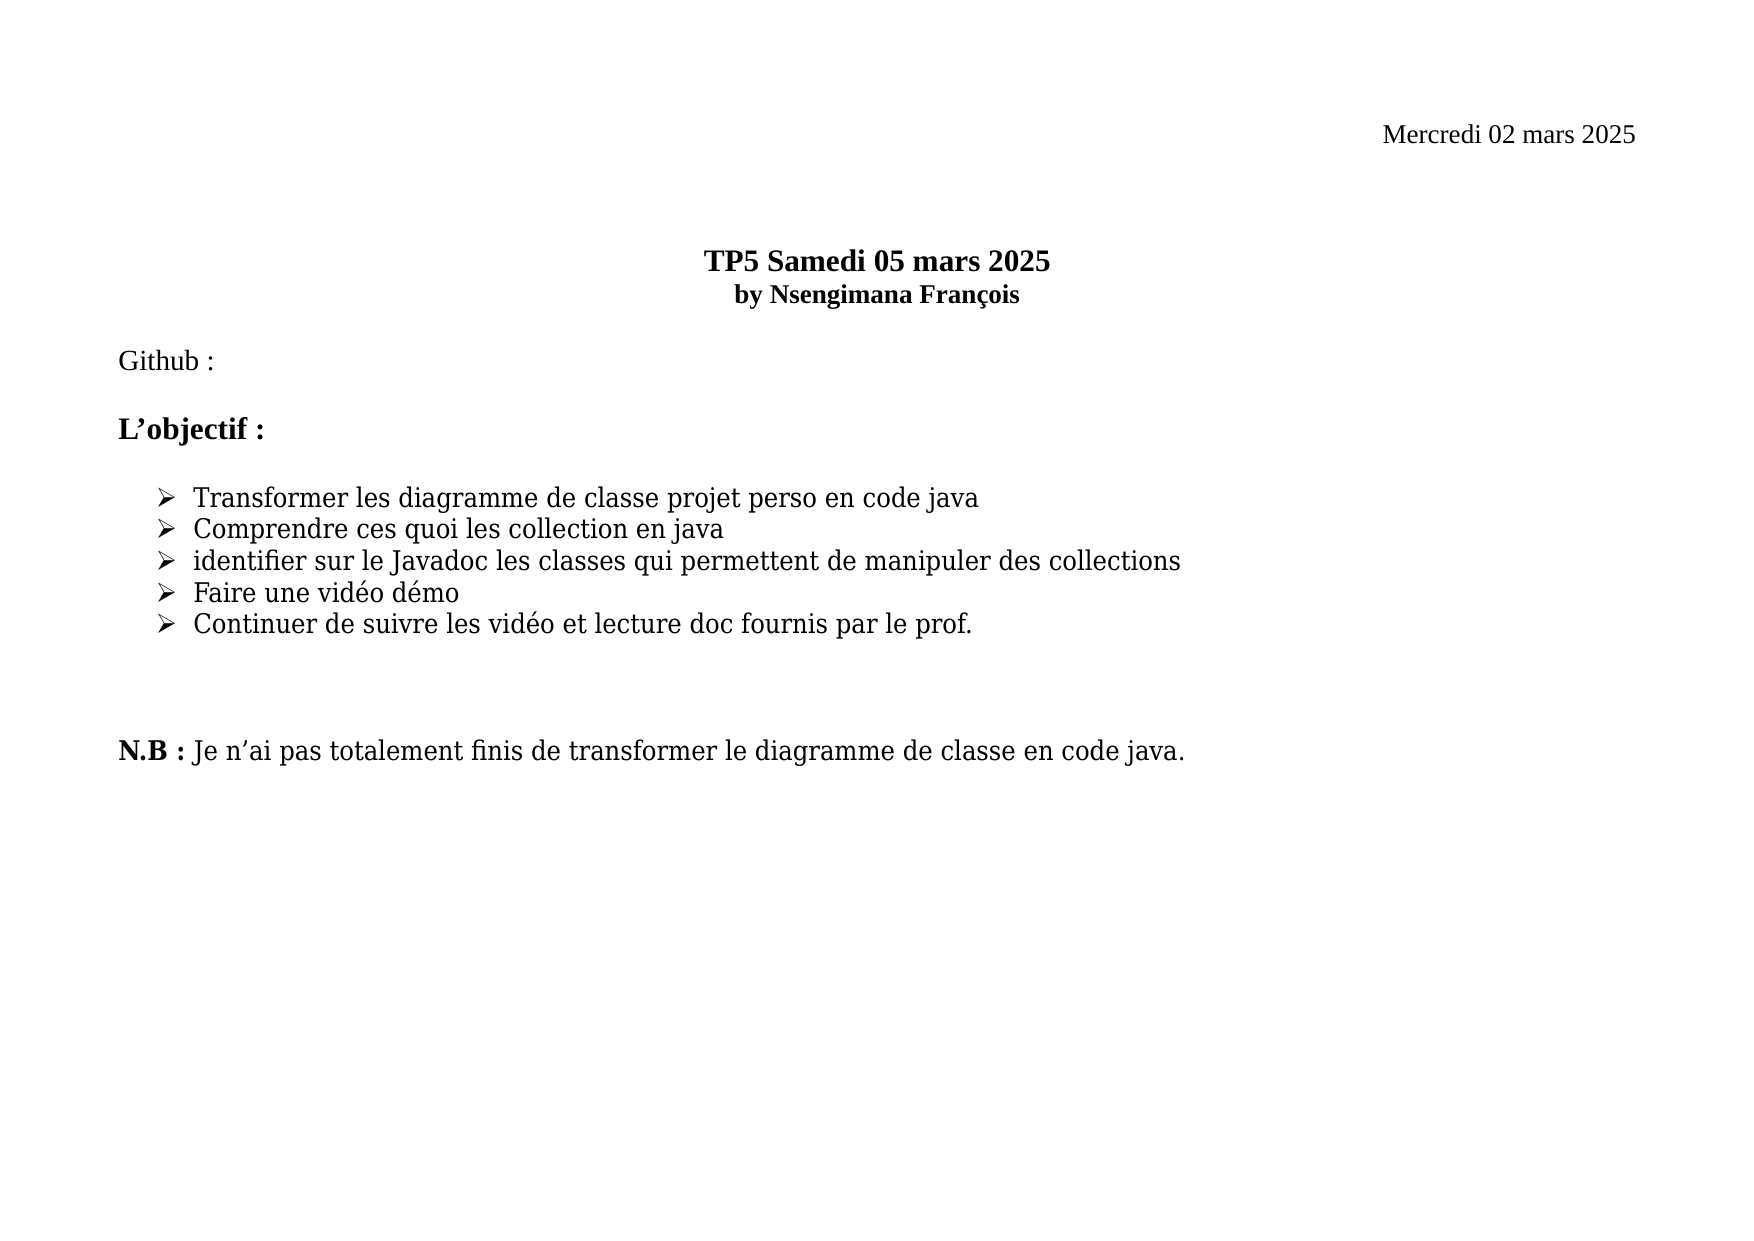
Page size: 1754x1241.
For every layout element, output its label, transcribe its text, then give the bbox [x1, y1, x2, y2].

list Transformer les diagramme de classe projet perso en code java [156, 482, 1636, 514]
list Faire une vidéo démo [156, 577, 1636, 608]
text L’objectif : [118, 410, 1636, 446]
text by Nsengimana François [118, 279, 1636, 310]
text Github : [118, 343, 1636, 377]
text TP5 Samedi 05 mars 2025 [118, 243, 1636, 279]
text N.B : Je n’ai pas totalement finis de transformer le diagramme de classe en code java. [118, 735, 1636, 767]
list Comprendre ces quoi les collection en java [156, 514, 1636, 545]
list identifier sur le Javadoc les classes qui permettent de manipuler des collections [156, 545, 1636, 577]
list Continuer de suivre les vidéo et lecture doc fournis par le prof. [156, 608, 1636, 640]
text Mercredi 02 mars 2025 [118, 118, 1636, 149]
